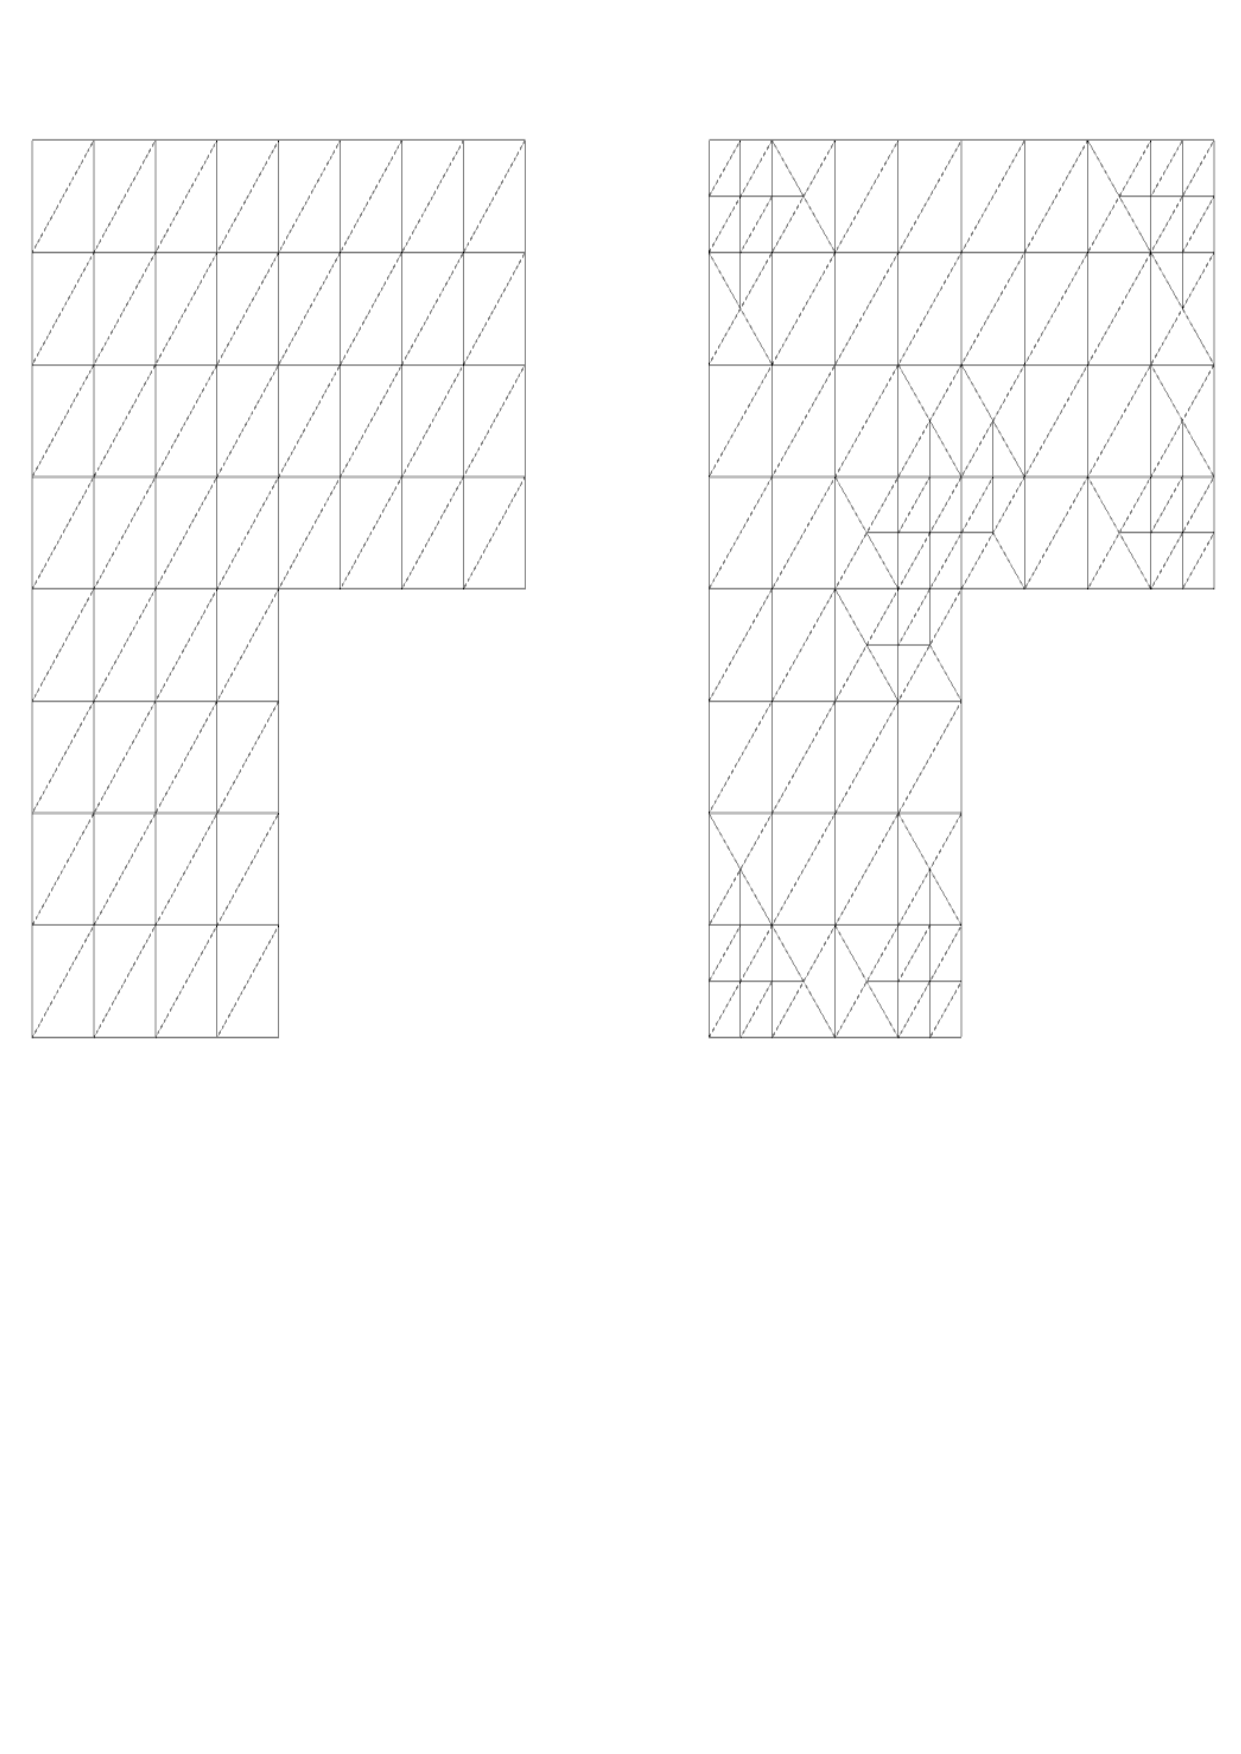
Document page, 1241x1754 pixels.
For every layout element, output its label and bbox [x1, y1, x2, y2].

picture [0, 118, 1241, 1069]
